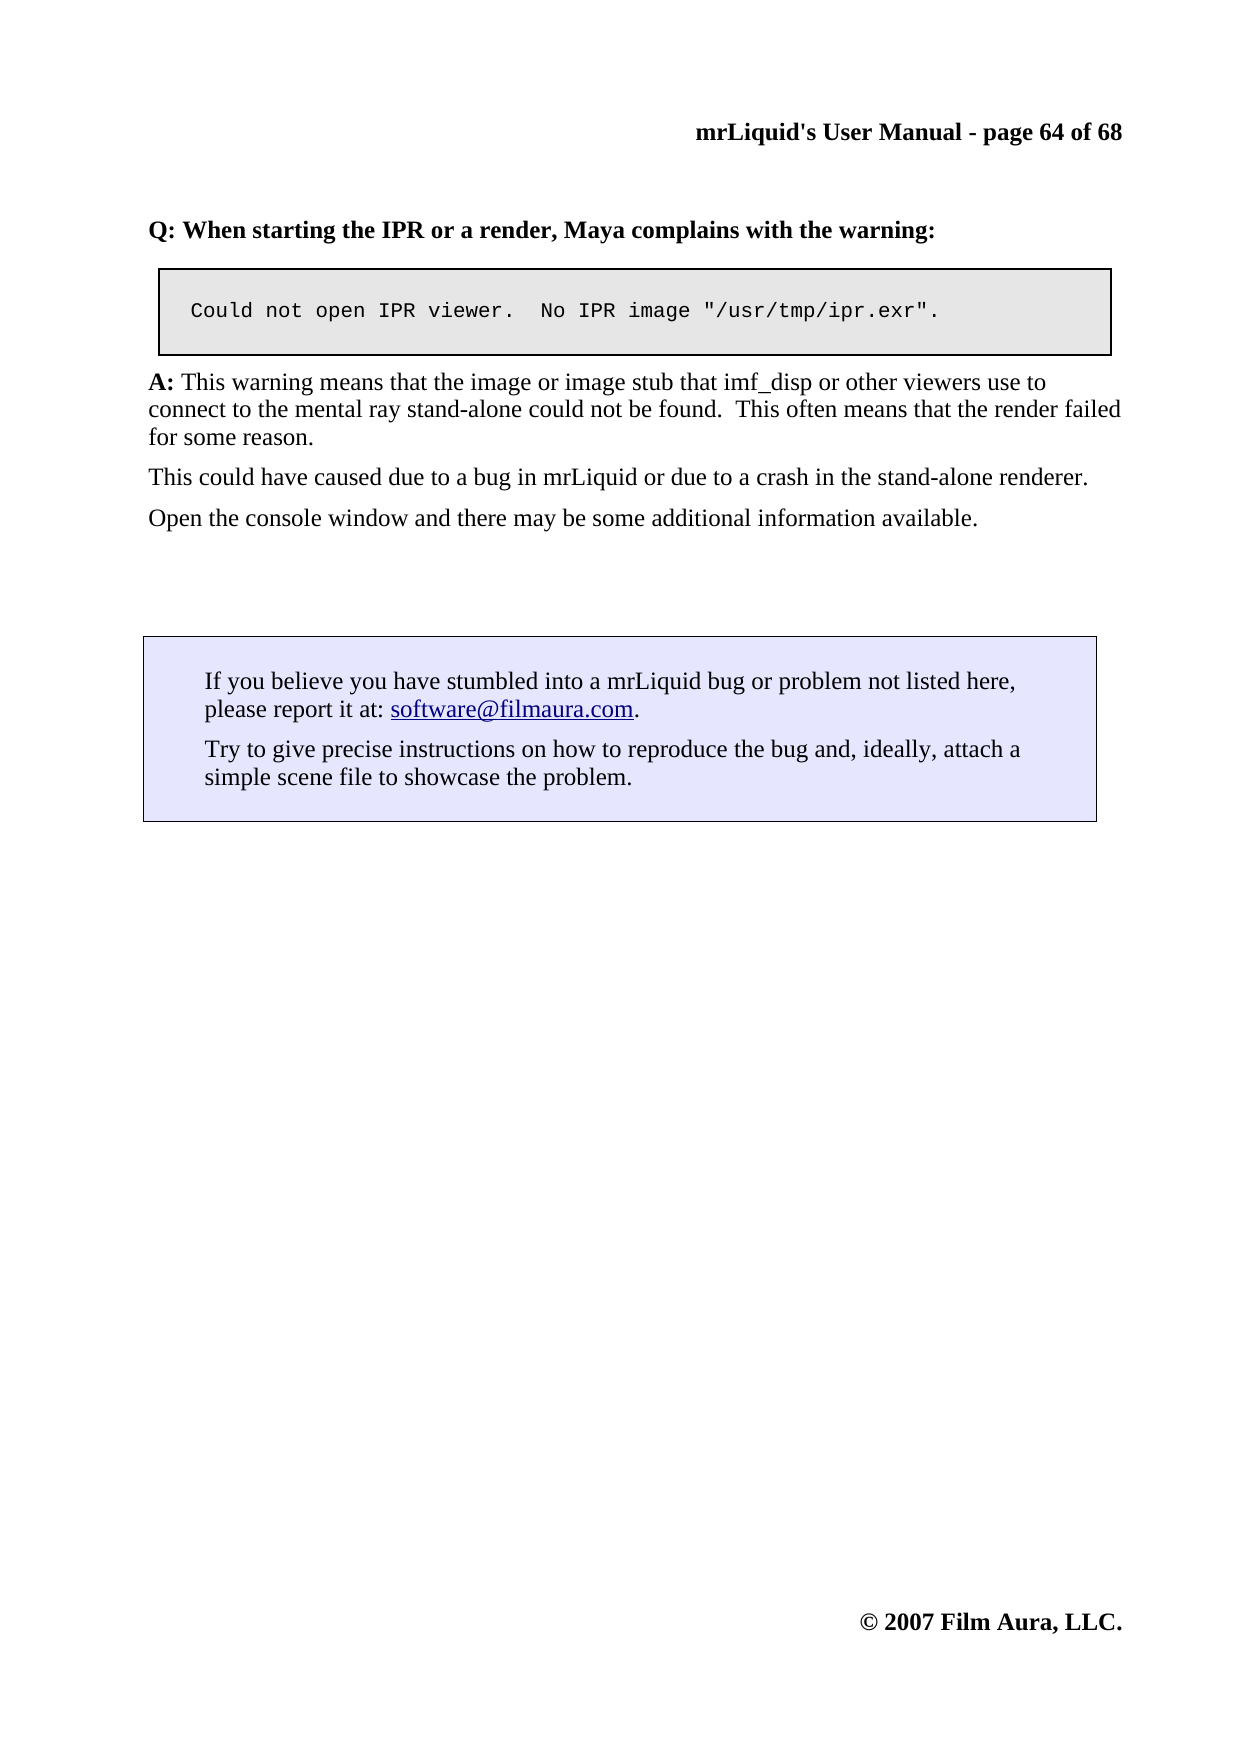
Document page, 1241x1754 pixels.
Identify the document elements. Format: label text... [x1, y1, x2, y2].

text If you believe you have stumbled into a mrLiquid bug or problem not listed here, please report it at: software@filmaura.com. [204, 667, 1066, 723]
text Could not open IPR viewer. No IPR image "/usr/tmp/ipr.exr". [190, 300, 1080, 324]
text Q: When starting the IPR or a render, Maya complains with the warning: [148, 216, 1122, 244]
text Open the console window and there may be some additional information available. [148, 504, 1122, 531]
text This could have caused due to a bug in mrLiquid or due to a crash in the stand-alone renderer. [148, 463, 1122, 491]
text Try to give precise instructions on how to reproduce the bug and, ideally, attach a simple scene file to showcase the problem. [204, 735, 1066, 791]
text A: This warning means that the image or image stub that imf_disp or other viewers use to connect to the mental ray stand-alone could not be found. This often means that the render failed for some reason. [148, 256, 1122, 451]
